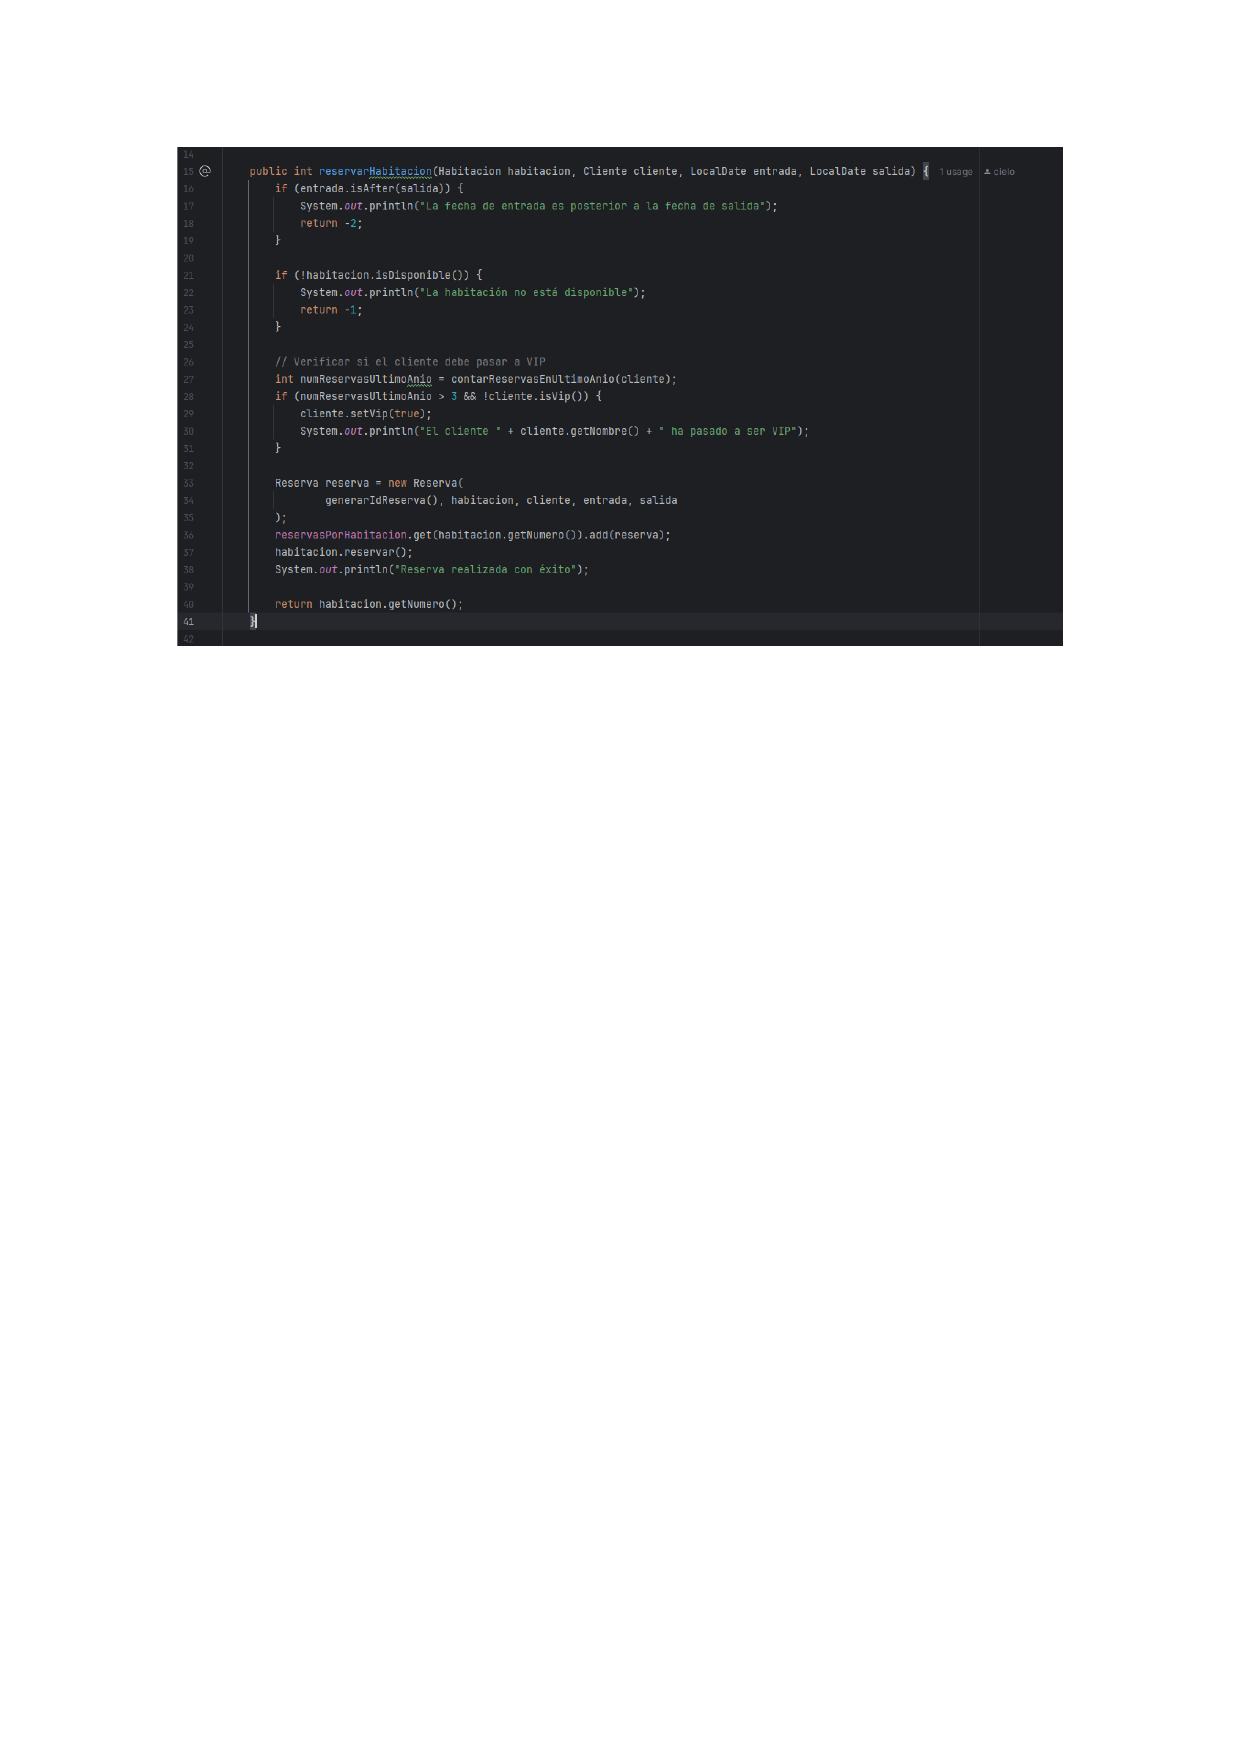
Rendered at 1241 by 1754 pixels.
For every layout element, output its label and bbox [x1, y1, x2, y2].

picture [177, 147, 1063, 646]
